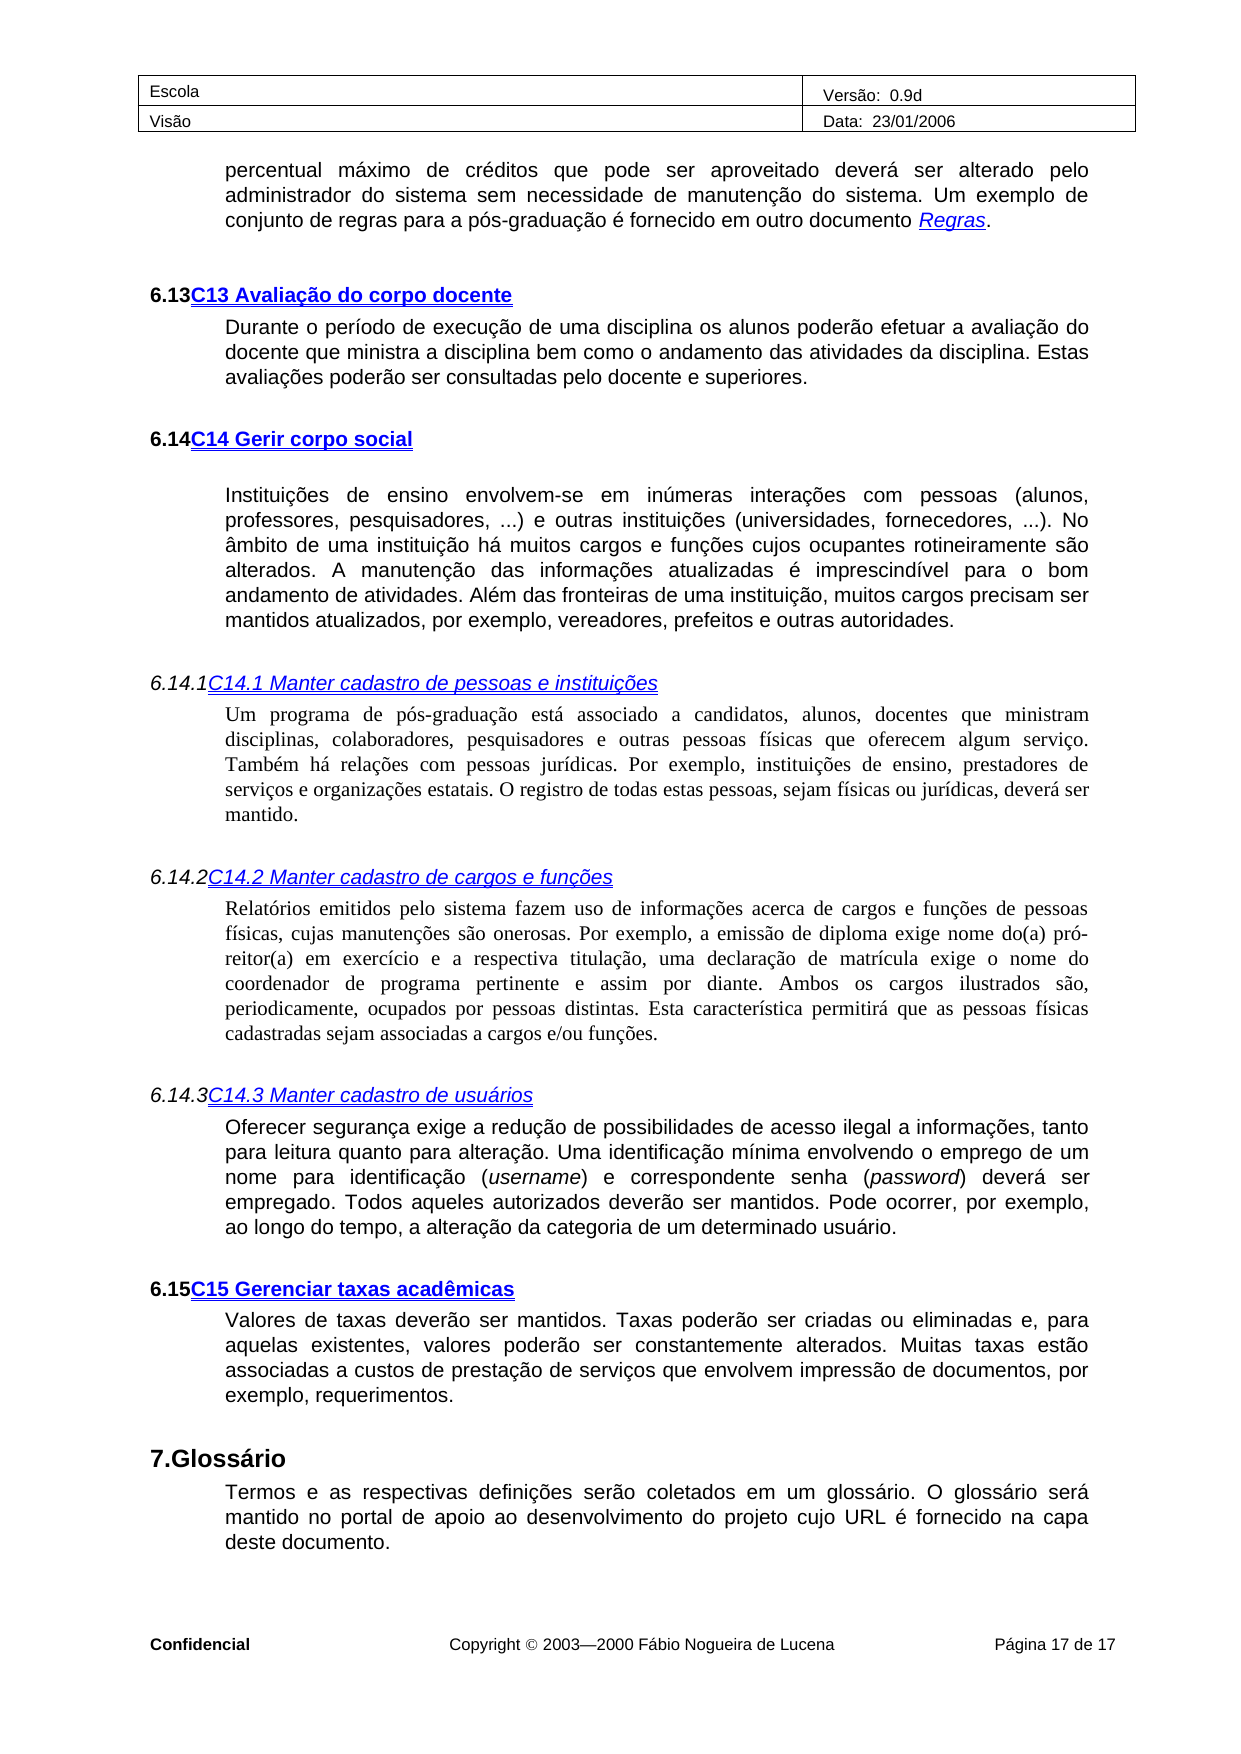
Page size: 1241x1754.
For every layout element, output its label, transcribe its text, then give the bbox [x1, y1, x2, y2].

subtitle C14.3 Manter cadastro de usuários [150, 1082, 1090, 1107]
text percentual máximo de créditos que pode ser aproveitado deverá ser alterado pelo administrador do sistema sem necessidade de manutenção do sistema. Um exemplo de conjunto de regras para a pós-graduação é fornecido em outro documento Regras. [225, 157, 1090, 232]
subtitle C14.2 Manter cadastro de cargos e funções [150, 863, 1090, 888]
subtitle C14.1 Manter cadastro de pessoas e instituições [150, 670, 1090, 695]
text Termos e as respectivas definições serão coletados em um glossário. O glossário será mantido no portal de apoio ao desenvolvimento do projeto cujo URL é fornecido na capa deste documento. [225, 1479, 1090, 1554]
subtitle Glossário [150, 1445, 1090, 1473]
text Valores de taxas deverão ser mantidos. Taxas poderão ser criadas ou eliminadas e, para aquelas existentes, valores poderão ser constantemente alterados. Muitas taxas estão associadas a custos de prestação de serviços que envolvem impressão de documentos, por exemplo, requerimentos. [225, 1307, 1090, 1407]
subtitle C15 Gerenciar taxas acadêmicas [150, 1276, 1090, 1301]
text Oferecer segurança exige a redução de possibilidades de acesso ilegal a informações, tanto para leitura quanto para alteração. Uma identificação mínima envolvendo o emprego de um nome para identificação (username) e correspondente senha (password) deverá ser empregado. Todos aqueles autorizados deverão ser mantidos. Pode ocorrer, por exemplo, ao longo do tempo, a alteração da categoria de um determinado usuário. [225, 1113, 1090, 1238]
text Instituições de ensino envolvem-se em inúmeras interações com pessoas (alunos, professores, pesquisadores, ...) e outras instituições (universidades, fornecedores, ...). No âmbito de uma instituição há muitos cargos e funções cujos ocupantes rotineiramente são alterados. A manutenção das informações atualizadas é imprescindível para o bom andamento de atividades. Além das fronteiras de uma instituição, muitos cargos precisam ser mantidos atualizados, por exemplo, vereadores, prefeitos e outras autoridades. [225, 482, 1090, 632]
subtitle C14 Gerir corpo social [150, 426, 1090, 451]
text Relatórios emitidos pelo sistema fazem uso de informações acerca de cargos e funções de pessoas físicas, cujas manutenções são onerosas. Por exemplo, a emissão de diploma exige nome do(a) pró-reitor(a) em exercício e a respectiva titulação, uma declaração de matrícula exige o nome do coordenador de programa pertinente e assim por diante. Ambos os cargos ilustrados são, periodicamente, ocupados por pessoas distintas. Esta característica permitirá que as pessoas físicas cadastradas sejam associadas a cargos e/ou funções. [225, 895, 1090, 1045]
subtitle C13 Avaliação do corpo docente [150, 282, 1090, 307]
text Um programa de pós-graduação está associado a candidatos, alunos, docentes que ministram disciplinas, colaboradores, pesquisadores e outras pessoas físicas que oferecem algum serviço. Também há relações com pessoas jurídicas. Por exemplo, instituições de ensino, prestadores de serviços e organizações estatais. O registro de todas estas pessoas, sejam físicas ou jurídicas, deverá ser mantido. [225, 701, 1090, 826]
text Durante o período de execução de uma disciplina os alunos poderão efetuar a avaliação do docente que ministra a disciplina bem como o andamento das atividades da disciplina. Estas avaliações poderão ser consultadas pelo docente e superiores. [225, 313, 1090, 388]
